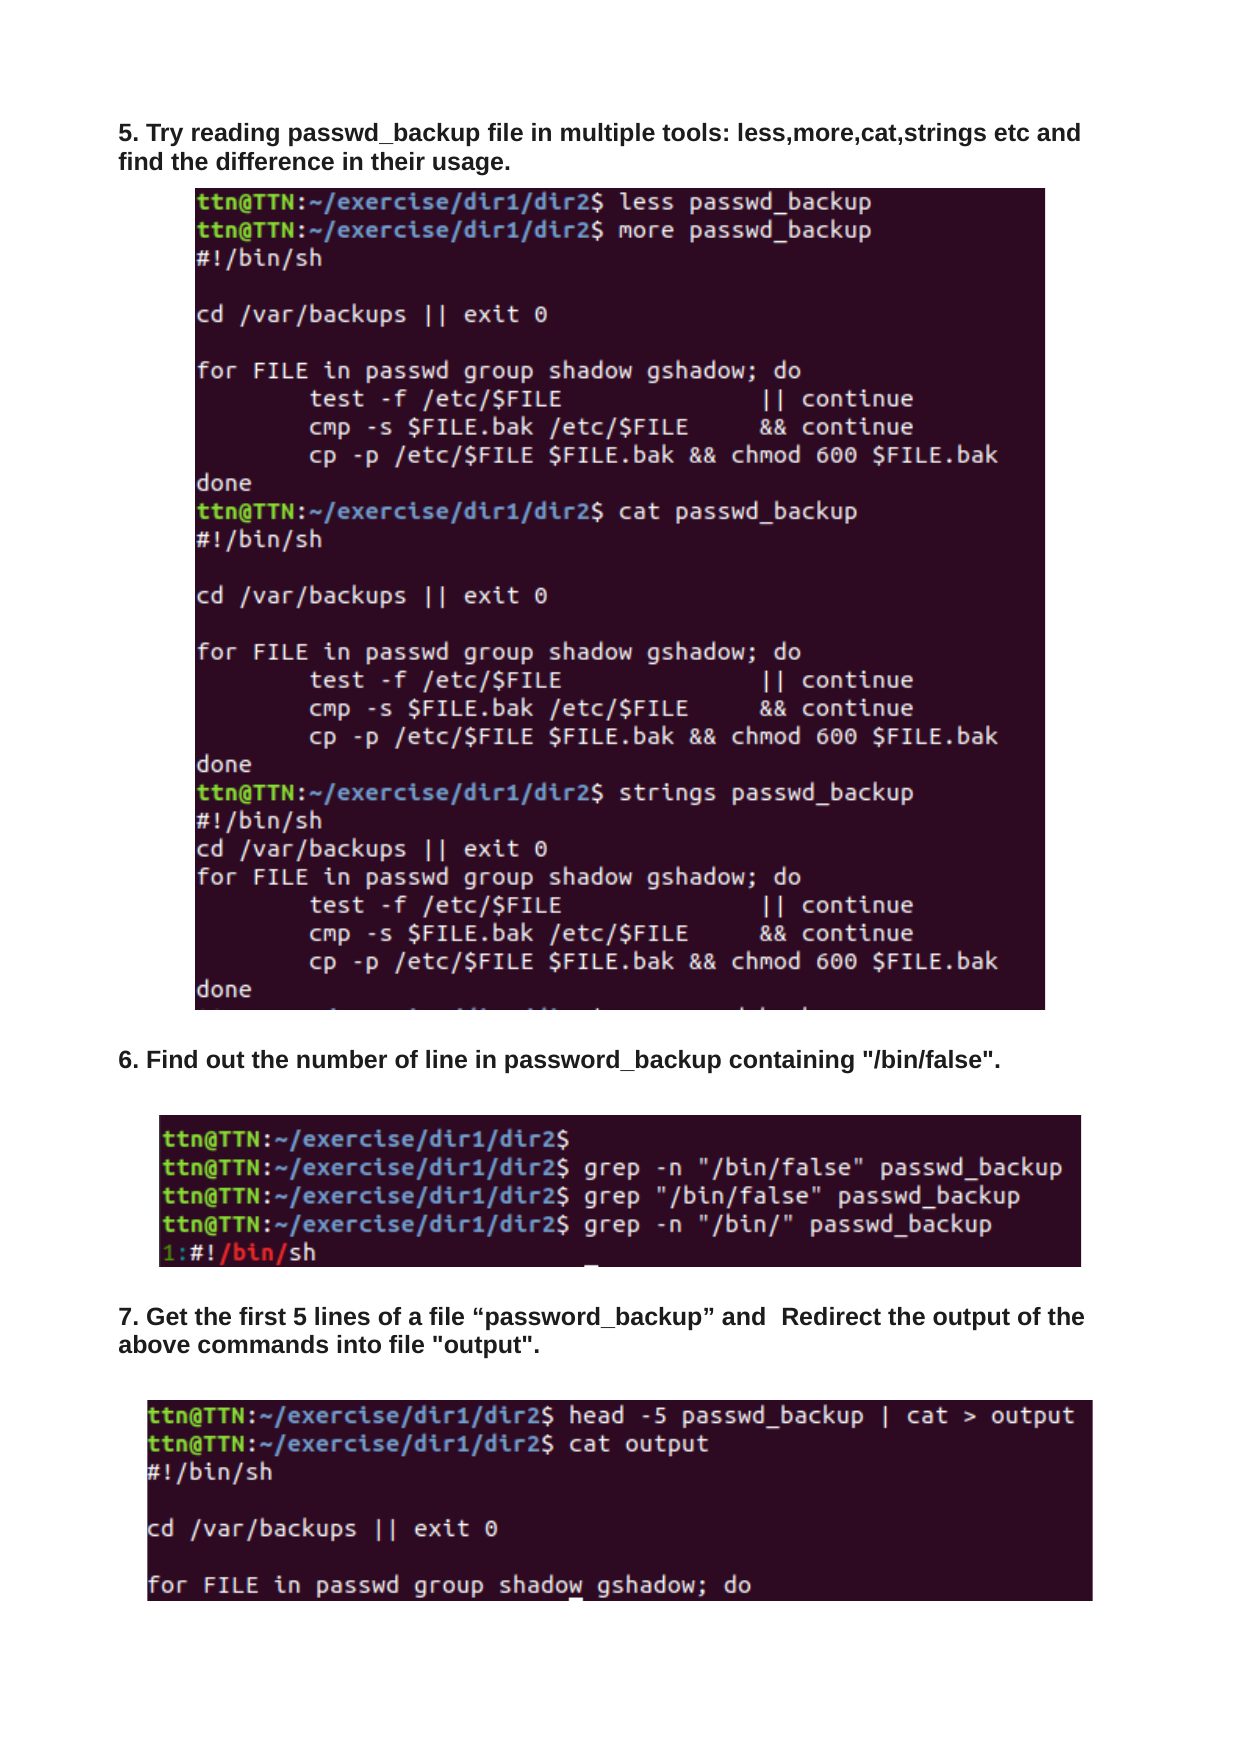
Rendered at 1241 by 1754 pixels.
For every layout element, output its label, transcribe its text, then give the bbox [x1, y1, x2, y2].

subtitle 7. Get the first 5 lines of a file “password_backup” and Redirect the output of the above commands into file "output". [118, 1302, 1122, 1359]
picture [195, 188, 1045, 1010]
picture [159, 1115, 1082, 1267]
subtitle 6. Find out the number of line in password_backup containing "/bin/false". [118, 1045, 1122, 1074]
subtitle 5. Try reading passwd_backup file in multiple tools: less,more,cat,strings etc and find the difference in their usage. [118, 118, 1122, 176]
picture [147, 1400, 1093, 1601]
